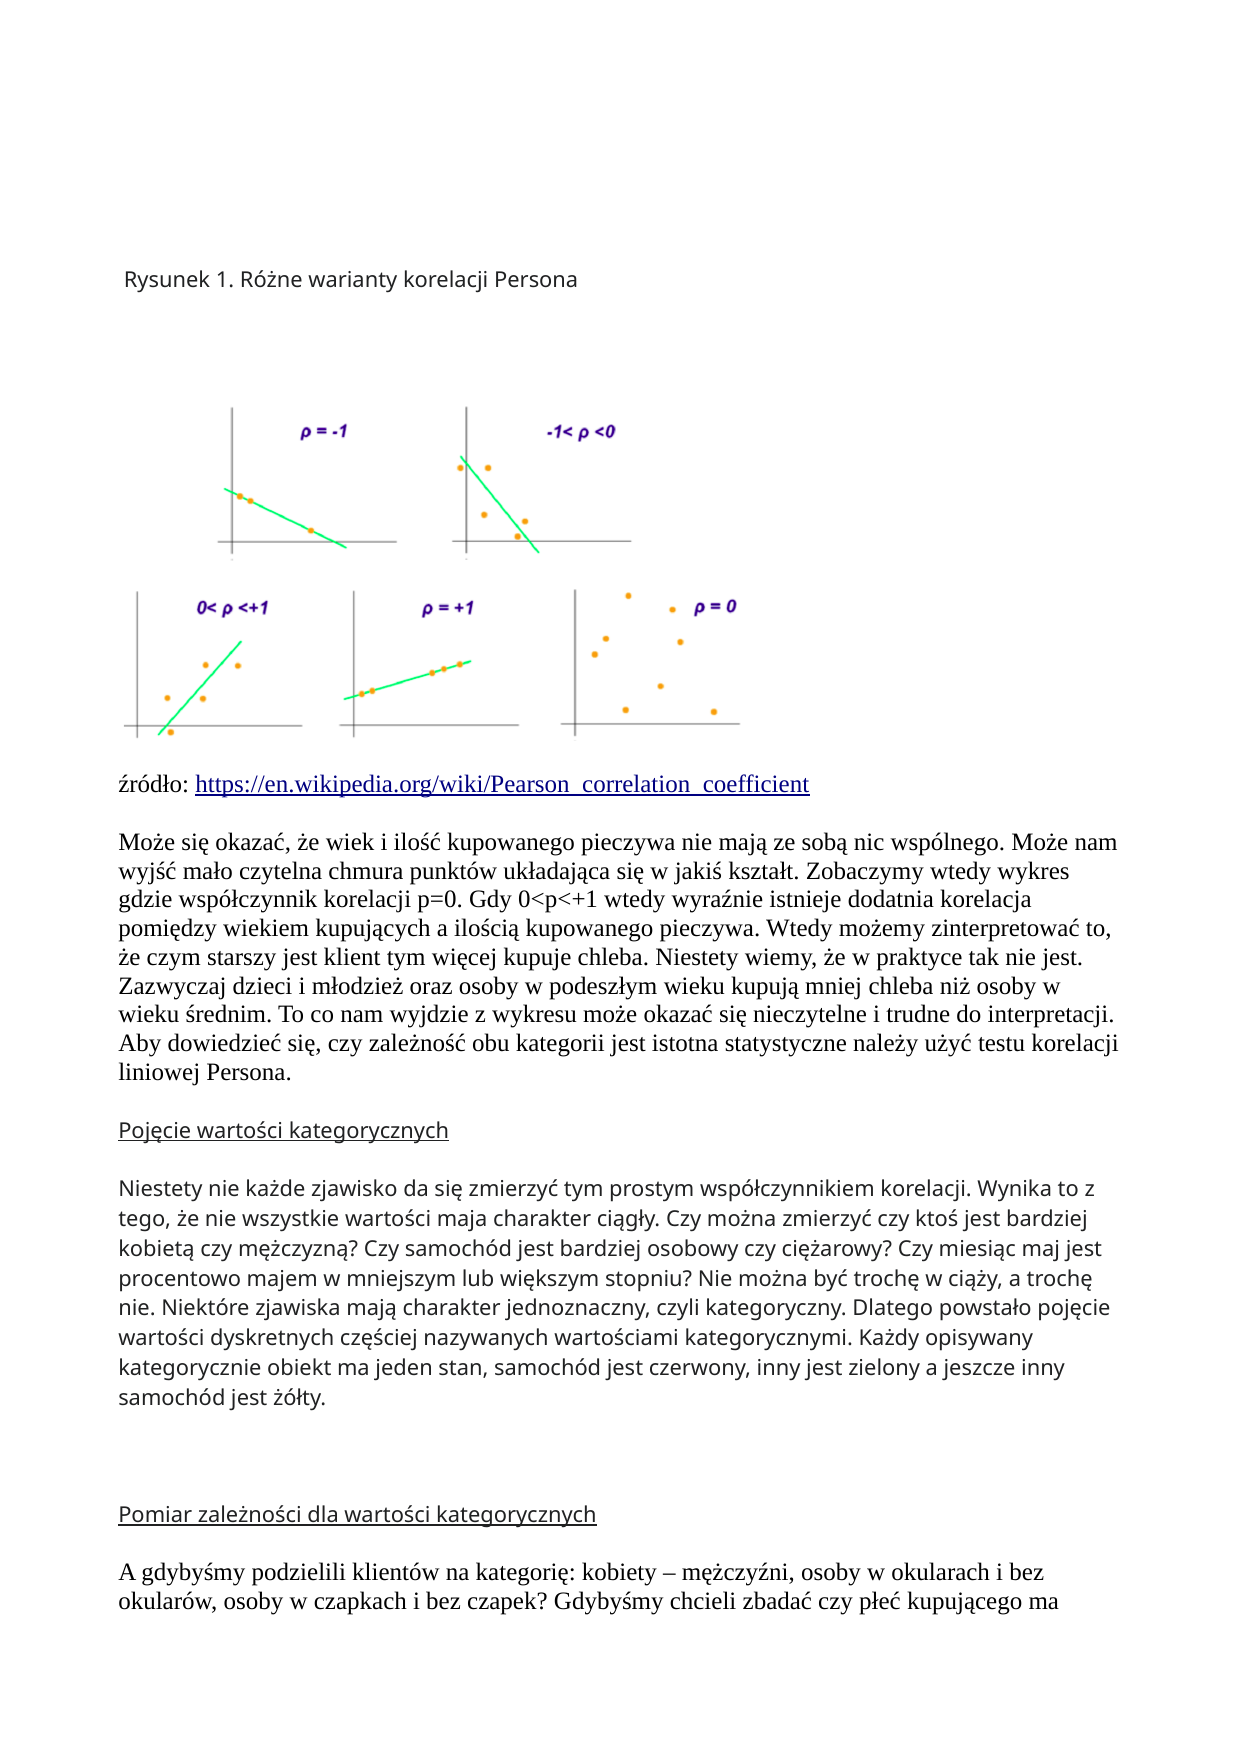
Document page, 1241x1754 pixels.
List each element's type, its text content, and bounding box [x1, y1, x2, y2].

text źródło: https://en.wikipedia.org/wiki/Pearson_correlation_coefficient [118, 769, 1122, 798]
text Niestety nie każde zjawisko da się zmierzyć tym prostym współczynnikiem korelacji. Wynika to z tego, że nie wszystkie wartości maja charakter ciągły. Czy można zmierzyć czy ktoś jest bardziej kobietą czy mężczyzną? Czy samochód jest bardziej osobowy czy ciężarowy? Czy miesiąc maj jest procentowo majem w mniejszym lub większym stopniu? Nie można być trochę w ciąży, a trochę nie. Niektóre zjawiska mają charakter jednoznaczny, czyli kategoryczny. Dlatego powstało pojęcie wartości dyskretnych częściej nazywanych wartościami kategorycznymi. Każdy opisywany kategorycznie obiekt ma jeden stan, samochód jest czerwony, inny jest zielony a jeszcze inny samochód jest żółty. [118, 1173, 1122, 1411]
text A gdybyśmy podzielili klientów na kategorię: kobiety – mężczyźni, osoby w okularach i bez okularów, osoby w czapkach i bez czapek? Gdybyśmy chcieli zbadać czy płeć kupującego ma [118, 1557, 1122, 1615]
text Pomiar zależności dla wartości kategorycznych [118, 1499, 1122, 1528]
text Rysunek 1. Różne warianty korelacji Persona [118, 264, 1122, 294]
picture [123, 399, 742, 741]
text Pojęcie wartości kategorycznych [118, 1114, 1122, 1144]
text Może się okazać, że wiek i ilość kupowanego pieczywa nie mają ze sobą nic wspólnego. Może nam wyjść mało czytelna chmura punktów układająca się w jakiś kształt. Zobaczymy wtedy wykres gdzie współczynnik korelacji p=0. Gdy 0<p<+1 wtedy wyraźnie istnieje dodatnia korelacja pomiędzy wiekiem kupujących a ilością kupowanego pieczywa. Wtedy możemy zinterpretować to, że czym starszy jest klient tym więcej kupuje chleba. Niestety wiemy, że w praktyce tak nie jest. Zazwyczaj dzieci i młodzież oraz osoby w podeszłym wieku kupują mniej chleba niż osoby w wieku średnim. To co nam wyjdzie z wykresu może okazać się nieczytelne i trudne do interpretacji. Aby dowiedzieć się, czy zależność obu kategorii jest istotna statystyczne należy użyć testu korelacji liniowej Persona. [118, 827, 1122, 1086]
